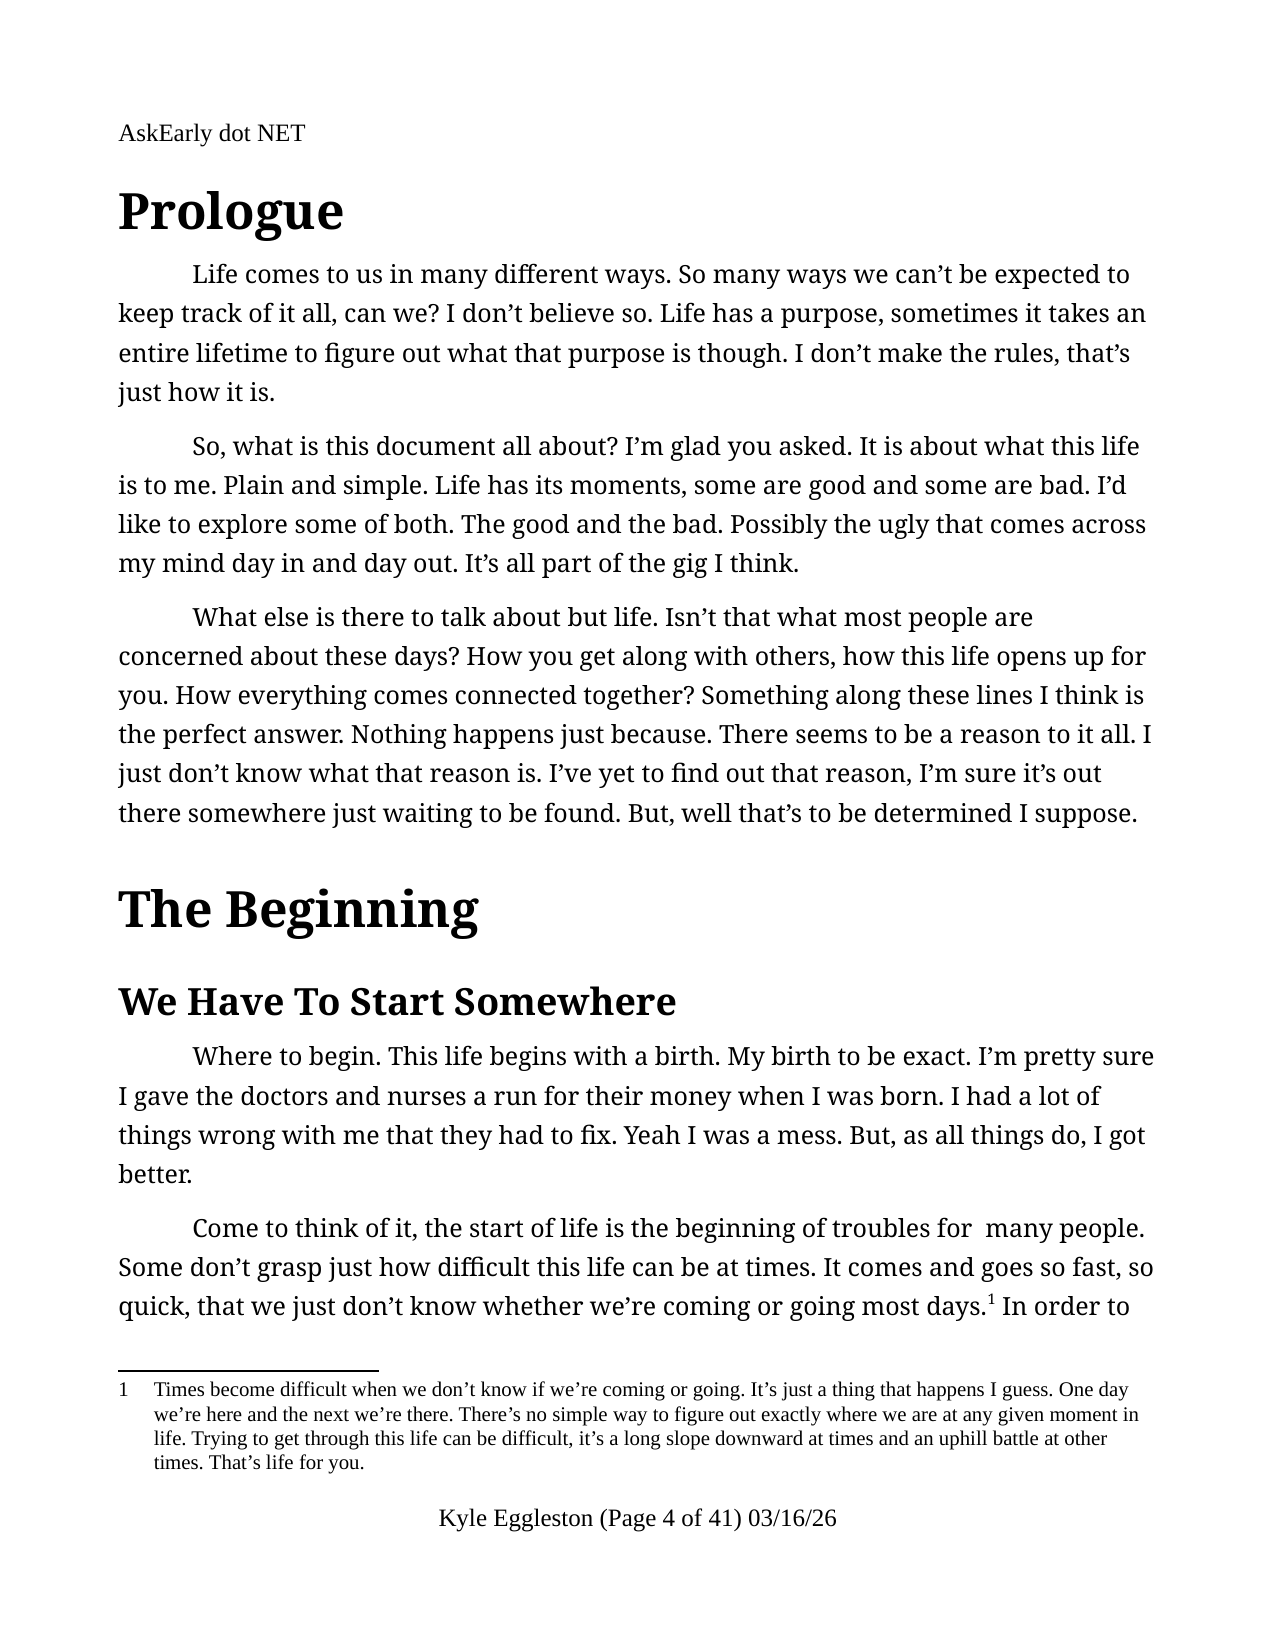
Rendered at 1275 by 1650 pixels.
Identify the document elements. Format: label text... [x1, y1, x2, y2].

subtitle The Beginning [118, 874, 1157, 942]
text Life comes to us in many different ways. So many ways we can’t be expected to keep track of it all, can we? I don’t believe so. Life has a purpose, sometimes it takes an entire lifetime to figure out what that purpose is though. I don’t make the rules, that’s just how it is. [118, 257, 1157, 408]
text Come to think of it, the start of life is the beginning of troubles for many people. Some don’t grasp just how difficult this life can be at times. It comes and goes so fast, so quick, that we just don’t know whether we’re coming or going most days. In order to get past those kinds of days, one simply needs to look up. A chin up attitude helps in so many ways. You just never know how things will work out for you. [118, 1210, 1157, 1323]
subtitle Prologue [118, 176, 1157, 244]
text What else is there to talk about but life. Isn’t that what most people are concerned about these days? How you get along with others, how this life opens up for you. How everything comes connected together? Something along these lines I think is the perfect answer. Nothing happens just because. There seems to be a reason to it all. I just don’t know what that reason is. I’ve yet to find out that reason, I’m sure it’s out there somewhere just waiting to be found. But, well that’s to be determined I suppose. [118, 599, 1157, 829]
text Times become difficult when we don’t know if we’re coming or going. It’s just a thing that happens I guess. One day we’re here and the next we’re there. There’s no simple way to figure out exactly where we are at any given moment in life. Trying to get through this life can be difficult, it’s a long slope downward at times and an uphill battle at other times. That’s life for you. [118, 1377, 1157, 1474]
text Where to begin. This life begins with a birth. My birth to be exact. I’m pretty sure I gave the doctors and nurses a run for their money when I was born. I had a lot of things wrong with me that they had to fix. Yeah I was a mess. But, as all things do, I got better. [118, 1039, 1157, 1191]
text So, what is this document all about? I’m glad you asked. It is about what this life is to me. Plain and simple. Life has its moments, some are good and some are bad. I’d like to explore some of both. The good and the bad. Possibly the ugly that comes across my mind day in and day out. It’s all part of the gig I think. [118, 428, 1157, 580]
subtitle We Have To Start Somewhere [118, 976, 1157, 1027]
